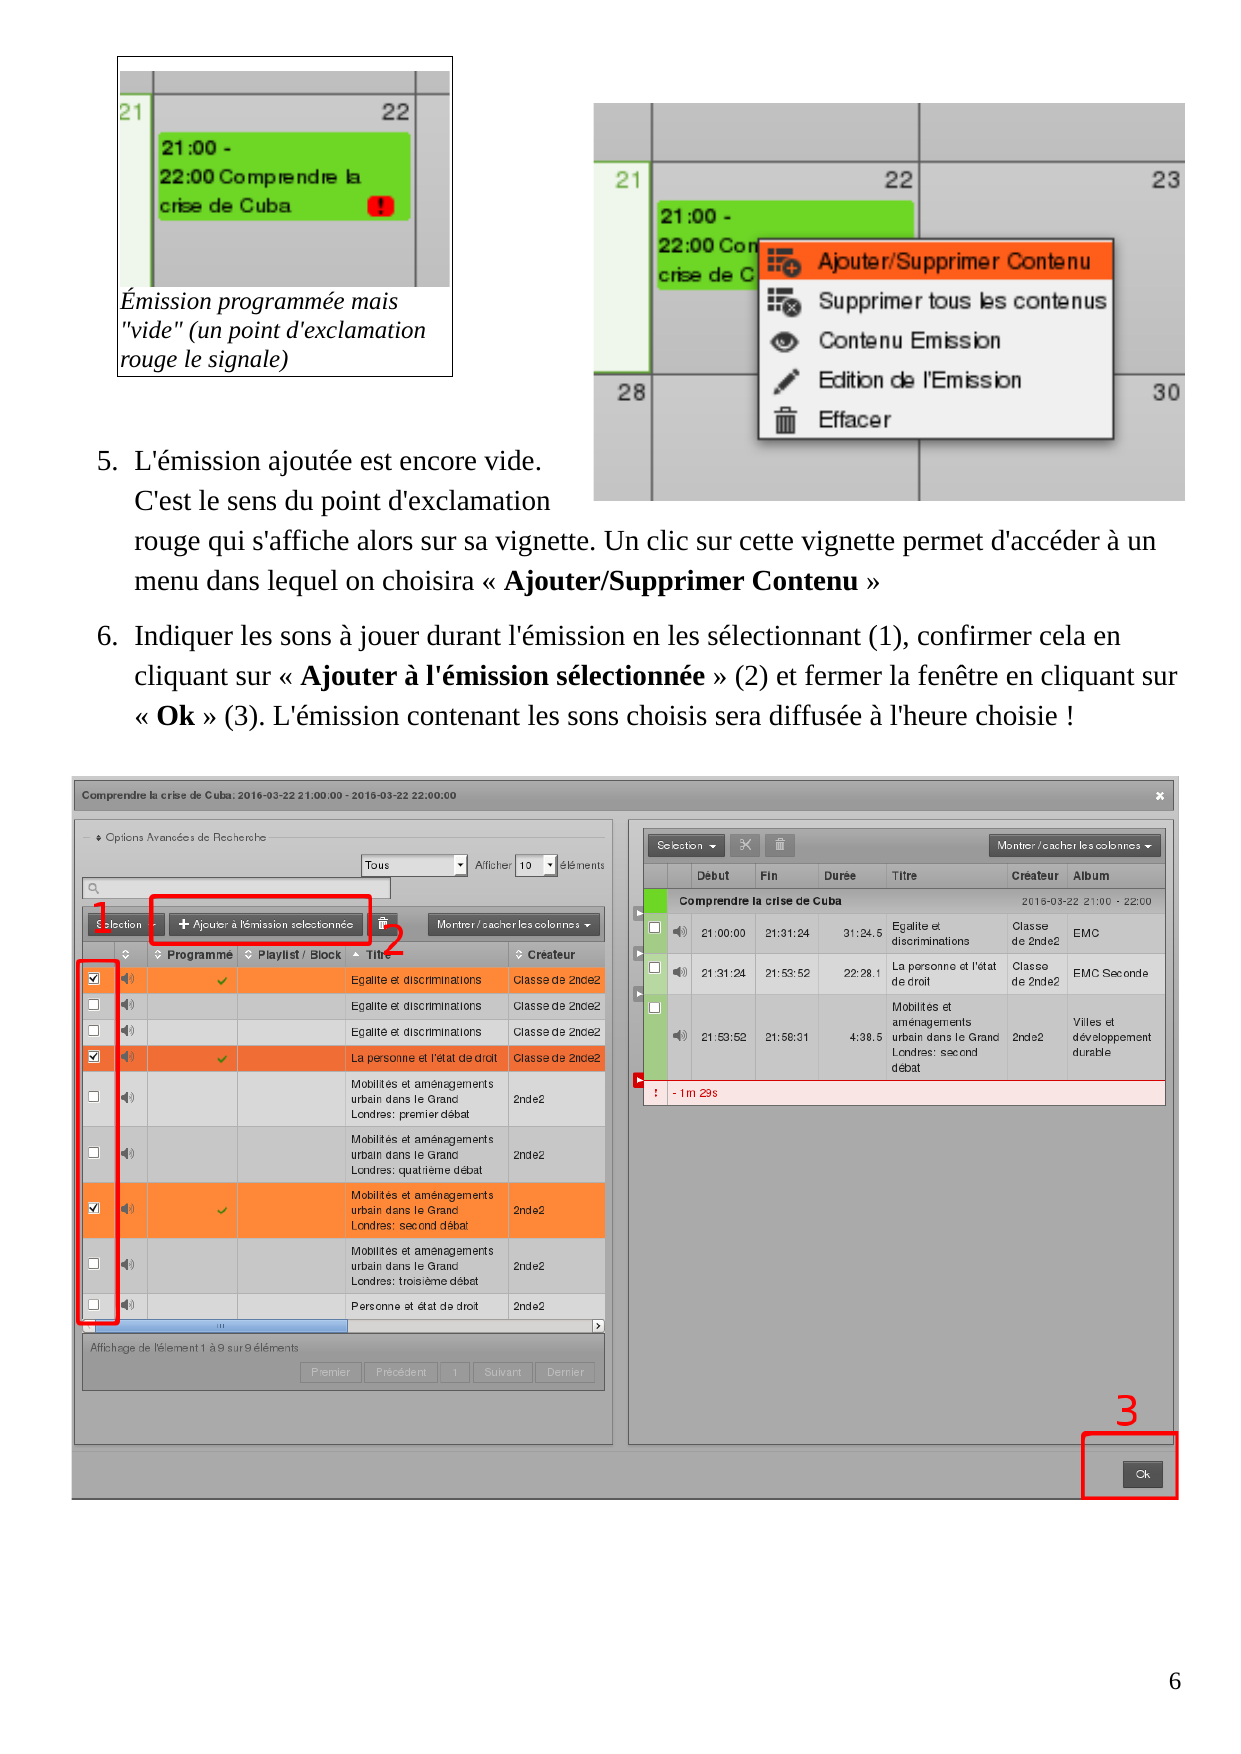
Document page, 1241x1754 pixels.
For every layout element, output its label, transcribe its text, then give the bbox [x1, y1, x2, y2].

picture [593, 103, 1185, 501]
picture [120, 71, 450, 287]
list Indiquer les sons à jouer durant l'émission en les sélectionnant (1), confirmer cela en cliquant sur « Ajouter à l'émission sélectionnée » (2) et fermer la fenêtre en cliquant sur « Ok » (3). L'émission contenant les sons choisis sera diffusée à l'heure choisie ! [97, 618, 1181, 732]
list L'émission ajoutée est encore vide. C'est le sens du point d'exclamation rouge qui s'affiche alors sur sa vignette. Un clic sur cette vignette permet d'accéder à un menu dans lequel on choisira « Ajouter/Supprimer Contenu » [97, 443, 1181, 597]
text Émission programmée mais "vide" (un point d'exclamation rouge le signale) [120, 287, 449, 373]
picture [71, 776, 1179, 1500]
